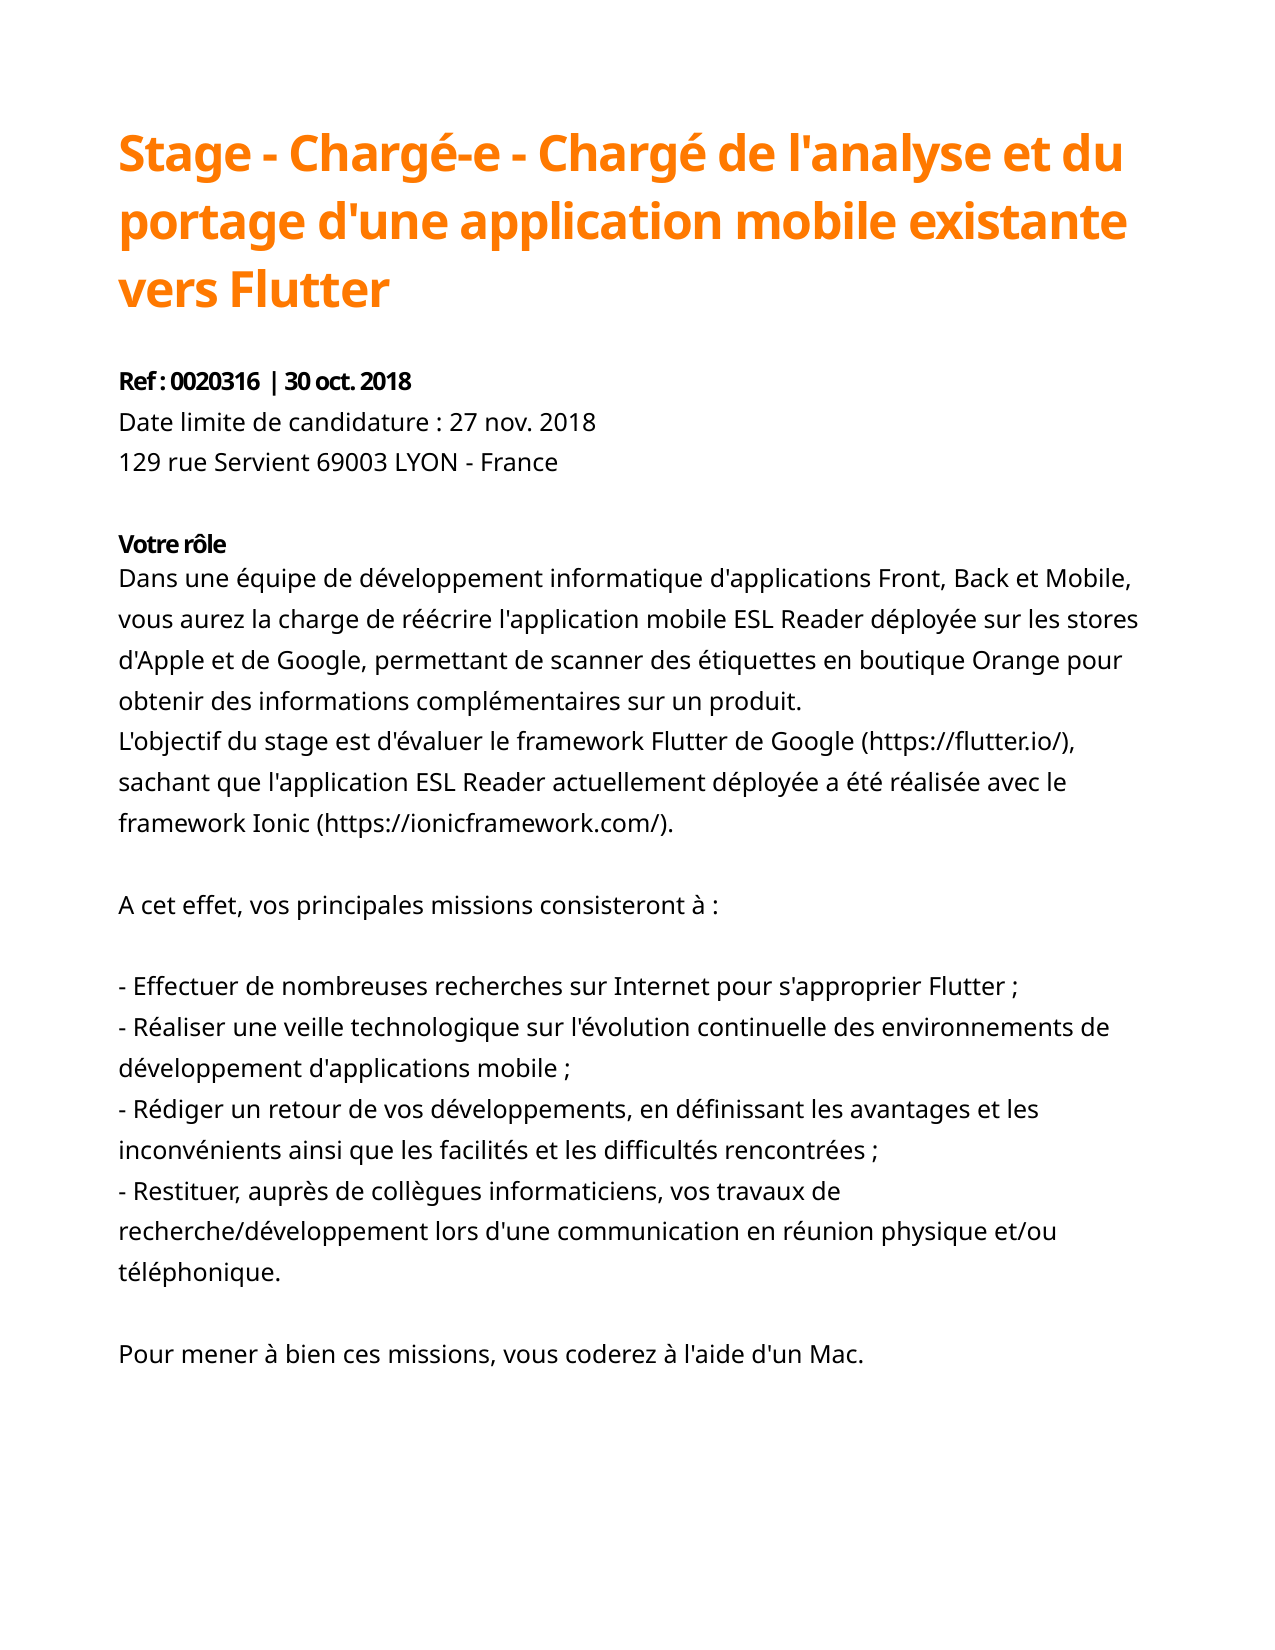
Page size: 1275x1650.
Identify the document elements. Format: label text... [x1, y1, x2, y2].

text Ref : 0020316 | 30 oct. 2018 [118, 363, 1157, 397]
text 129 rue Servient 69003 LYON - France [118, 445, 1157, 479]
text Date limite de candidature : 27 nov. 2018 [118, 404, 1157, 438]
subtitle Stage - Chargé-e - Chargé de l'analyse et du portage d'une application mobile existante vers Flutter [118, 118, 1157, 322]
subtitle Votre rôle [118, 527, 1157, 561]
text Dans une équipe de développement informatique d'applications Front, Back et Mobile, vous aurez la charge de réécrire l'application mobile ESL Reader déployée sur les stores d'Apple et de Google, permettant de scanner des étiquettes en boutique Orange pour obtenir des informations complémentaires sur un produit. L'objectif du stage est d'évaluer le framework Flutter de Google (https://flutter.io/), sachant que l'application ESL Reader actuellement déployée a été réalisée avec le framework Ionic (https://ionicframework.com/). A cet effet, vos principales missions consisteront à : - Effectuer de nombreuses recherches sur Internet pour s'approprier Flutter ; - Réaliser une veille technologique sur l'évolution continuelle des environnements de développement d'applications mobile ; - Rédiger un retour de vos développements, en définissant les avantages et les inconvénients ainsi que les facilités et les difficultés rencontrées ; - Restituer, auprès de collègues informaticiens, vos travaux de recherche/développement lors d'une communication en réunion physique et/ou téléphonique. Pour mener à bien ces missions, vous coderez à l'aide d'un Mac. [118, 561, 1157, 1371]
